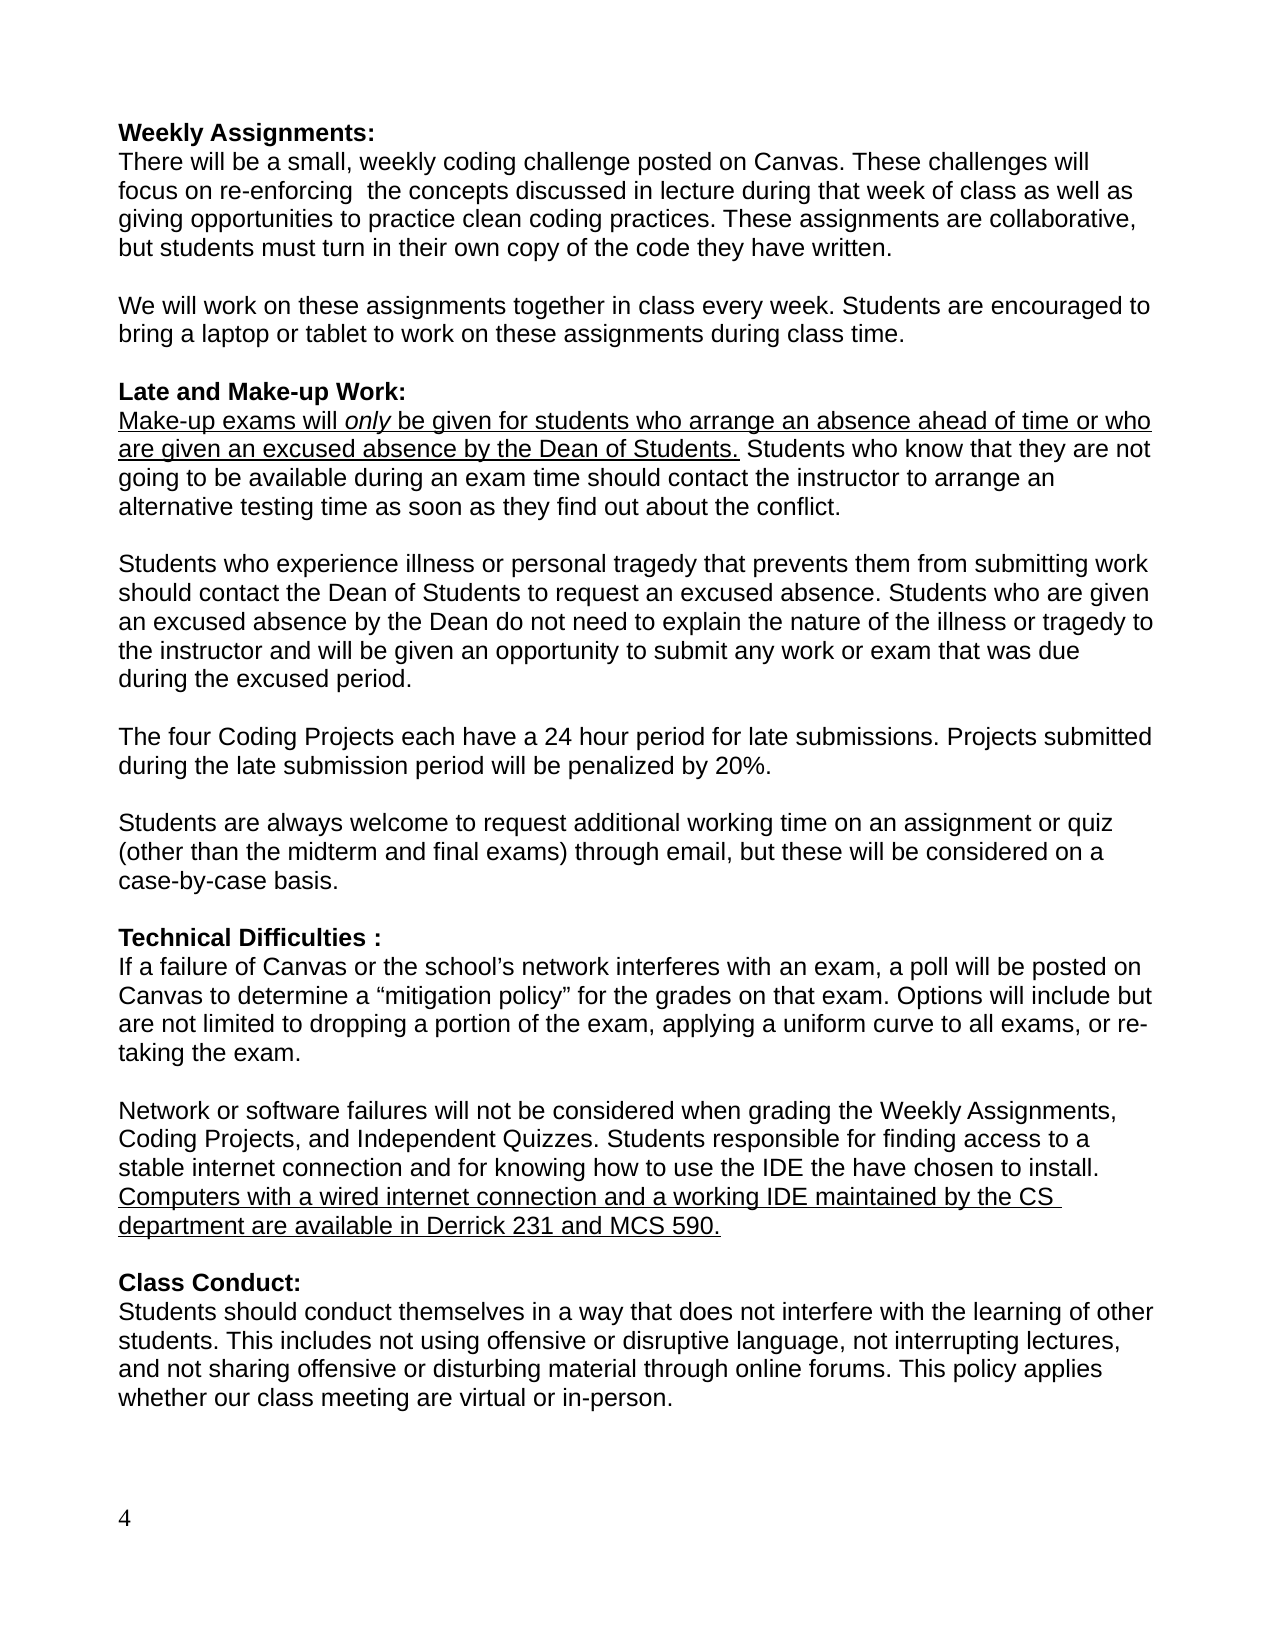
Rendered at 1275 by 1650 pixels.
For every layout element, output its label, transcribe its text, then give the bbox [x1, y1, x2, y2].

text Weekly Assignments: [118, 118, 1157, 147]
text Students should conduct themselves in a way that does not interfere with the learning of other students. This includes not using offensive or disruptive language, not interrupting lectures, and not sharing offensive or disturbing material through online forums. This policy applies whether our class meeting are virtual or in-person. [118, 1297, 1157, 1412]
text Network or software failures will not be considered when grading the Weekly Assignments, Coding Projects, and Independent Quizzes. Students responsible for finding access to a stable internet connection and for knowing how to use the IDE the have chosen to install. Computers with a wired internet connection and a working IDE maintained by the CS department are available in Derrick 231 and MCS 590. [118, 1096, 1157, 1239]
text Make-up exams will only be given for students who arrange an absence ahead of time or who are given an excused absence by the Dean of Students. Students who know that they are not going to be available during an exam time should contact the instructor to arrange an alternative testing time as soon as they find out about the conflict. [118, 406, 1157, 521]
text Late and Make-up Work: [118, 377, 1157, 406]
text We will work on these assignments together in class every week. Students are encouraged to bring a laptop or tablet to work on these assignments during class time. [118, 291, 1157, 348]
text Students who experience illness or personal tragedy that prevents them from submitting work should contact the Dean of Students to request an excused absence. Students who are given an excused absence by the Dean do not need to explain the nature of the illness or tragedy to the instructor and will be given an opportunity to submit any work or exam that was due during the excused period. [118, 549, 1157, 693]
text If a failure of Canvas or the school’s network interferes with an exam, a poll will be posted on Canvas to determine a “mitigation policy” for the grades on that exam. Options will include but are not limited to dropping a portion of the exam, applying a uniform curve to all exams, or re-taking the exam. [118, 952, 1157, 1067]
text Technical Difficulties : [118, 923, 1157, 952]
text Class Conduct: [118, 1268, 1157, 1297]
text The four Coding Projects each have a 24 hour period for late submissions. Projects submitted during the late submission period will be penalized by 20%. [118, 722, 1157, 779]
text There will be a small, weekly coding challenge posted on Canvas. These challenges will focus on re-enforcing the concepts discussed in lecture during that week of class as well as giving opportunities to practice clean coding practices. These assignments are collaborative, but students must turn in their own copy of the code they have written. [118, 147, 1157, 262]
text Students are always welcome to request additional working time on an assignment or quiz (other than the midterm and final exams) through email, but these will be considered on a case-by-case basis. [118, 808, 1157, 894]
